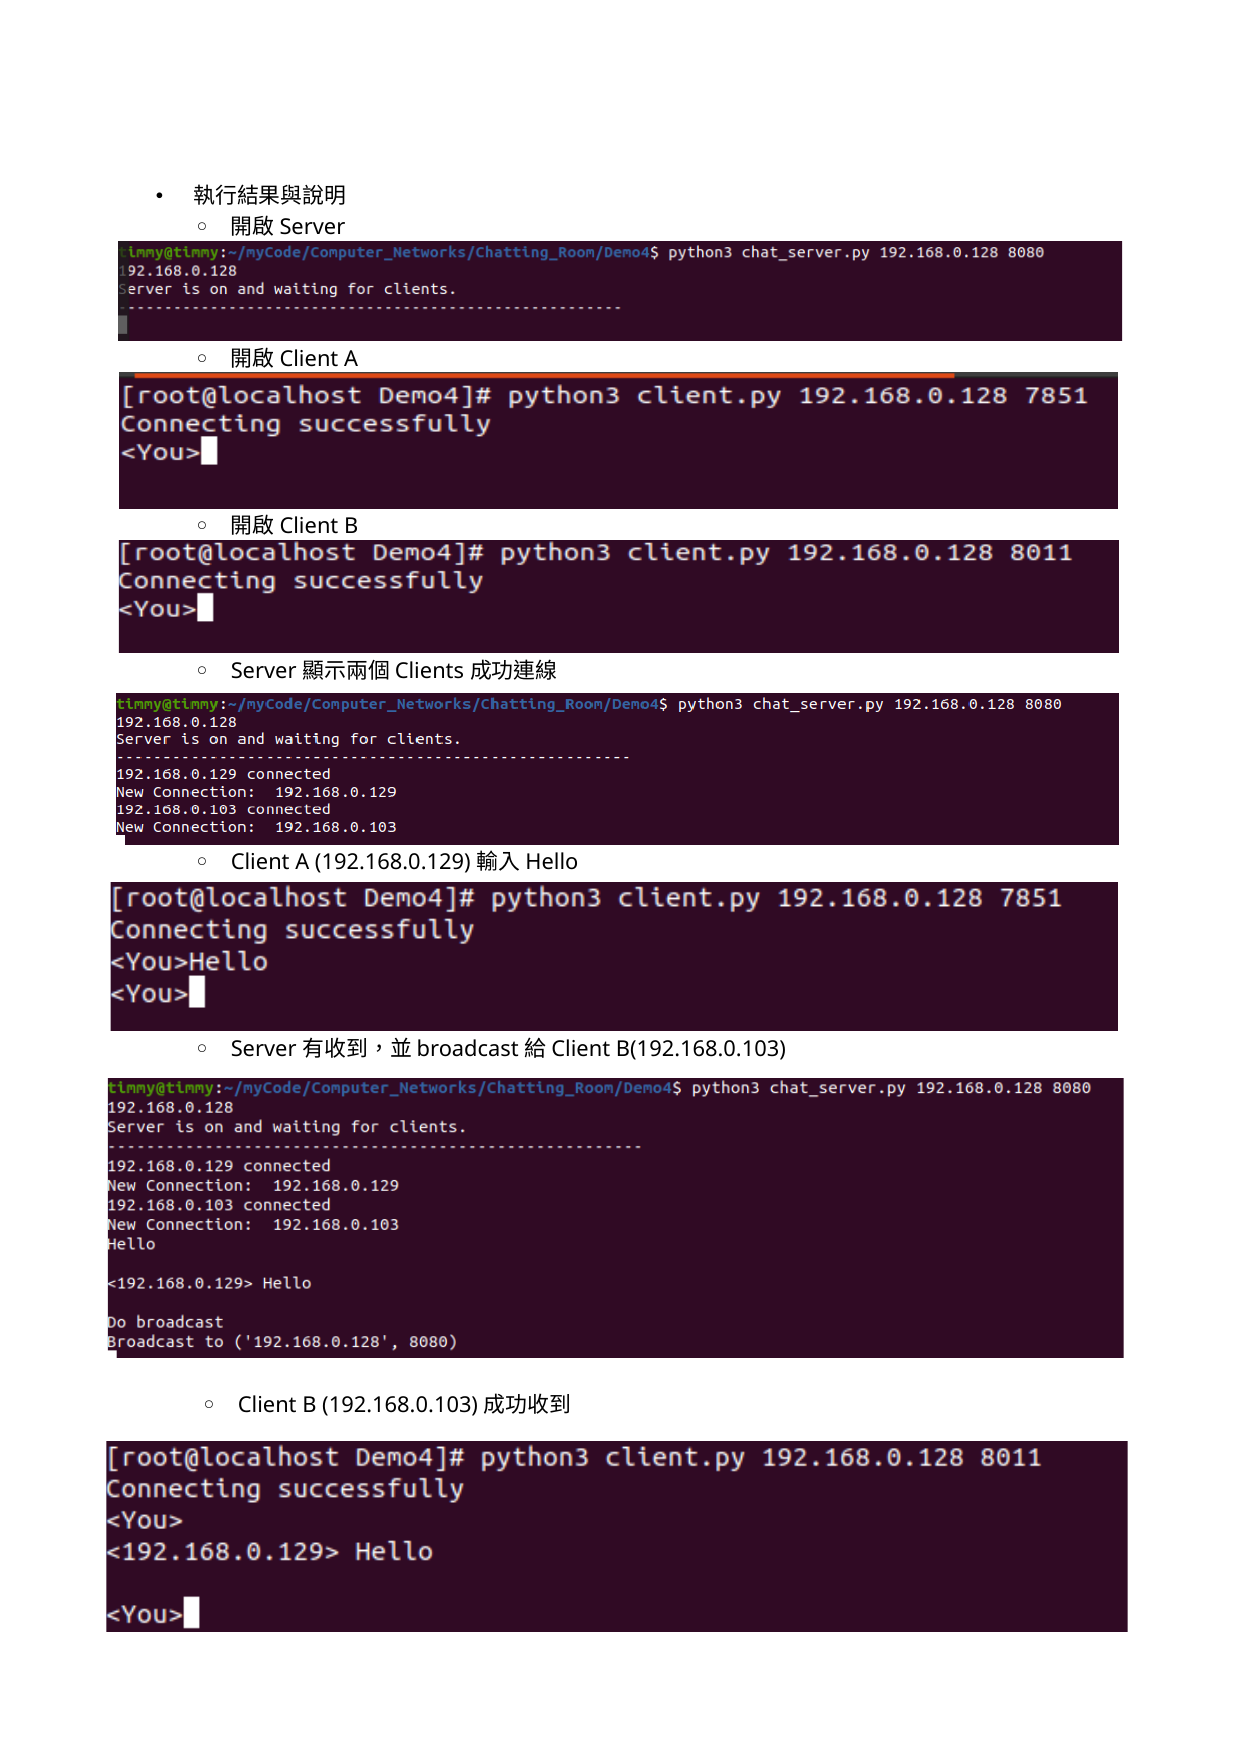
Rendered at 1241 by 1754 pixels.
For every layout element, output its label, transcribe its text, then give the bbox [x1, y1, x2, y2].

list 執行結果與說明 [156, 178, 1122, 209]
list 開啟 Client B [193, 373, 1122, 540]
picture [107, 1078, 1124, 1358]
list Server 有收到，並 broadcast 給 Client B(192.168.0.103) [193, 876, 1122, 1062]
picture [118, 241, 1123, 341]
picture [116, 693, 1119, 845]
list Client A (192.168.0.129) 輸入 Hello [193, 684, 1122, 876]
picture [110, 882, 1118, 1031]
list Client B (192.168.0.103) 成功收到 [200, 1387, 1122, 1419]
picture [106, 1441, 1128, 1632]
picture [118, 540, 1119, 653]
list 開啟 Client A [193, 341, 1122, 373]
picture [119, 372, 1118, 509]
list Server 顯示兩個 Clients 成功連線 [193, 540, 1122, 684]
list 開啟 Server [193, 209, 1122, 241]
